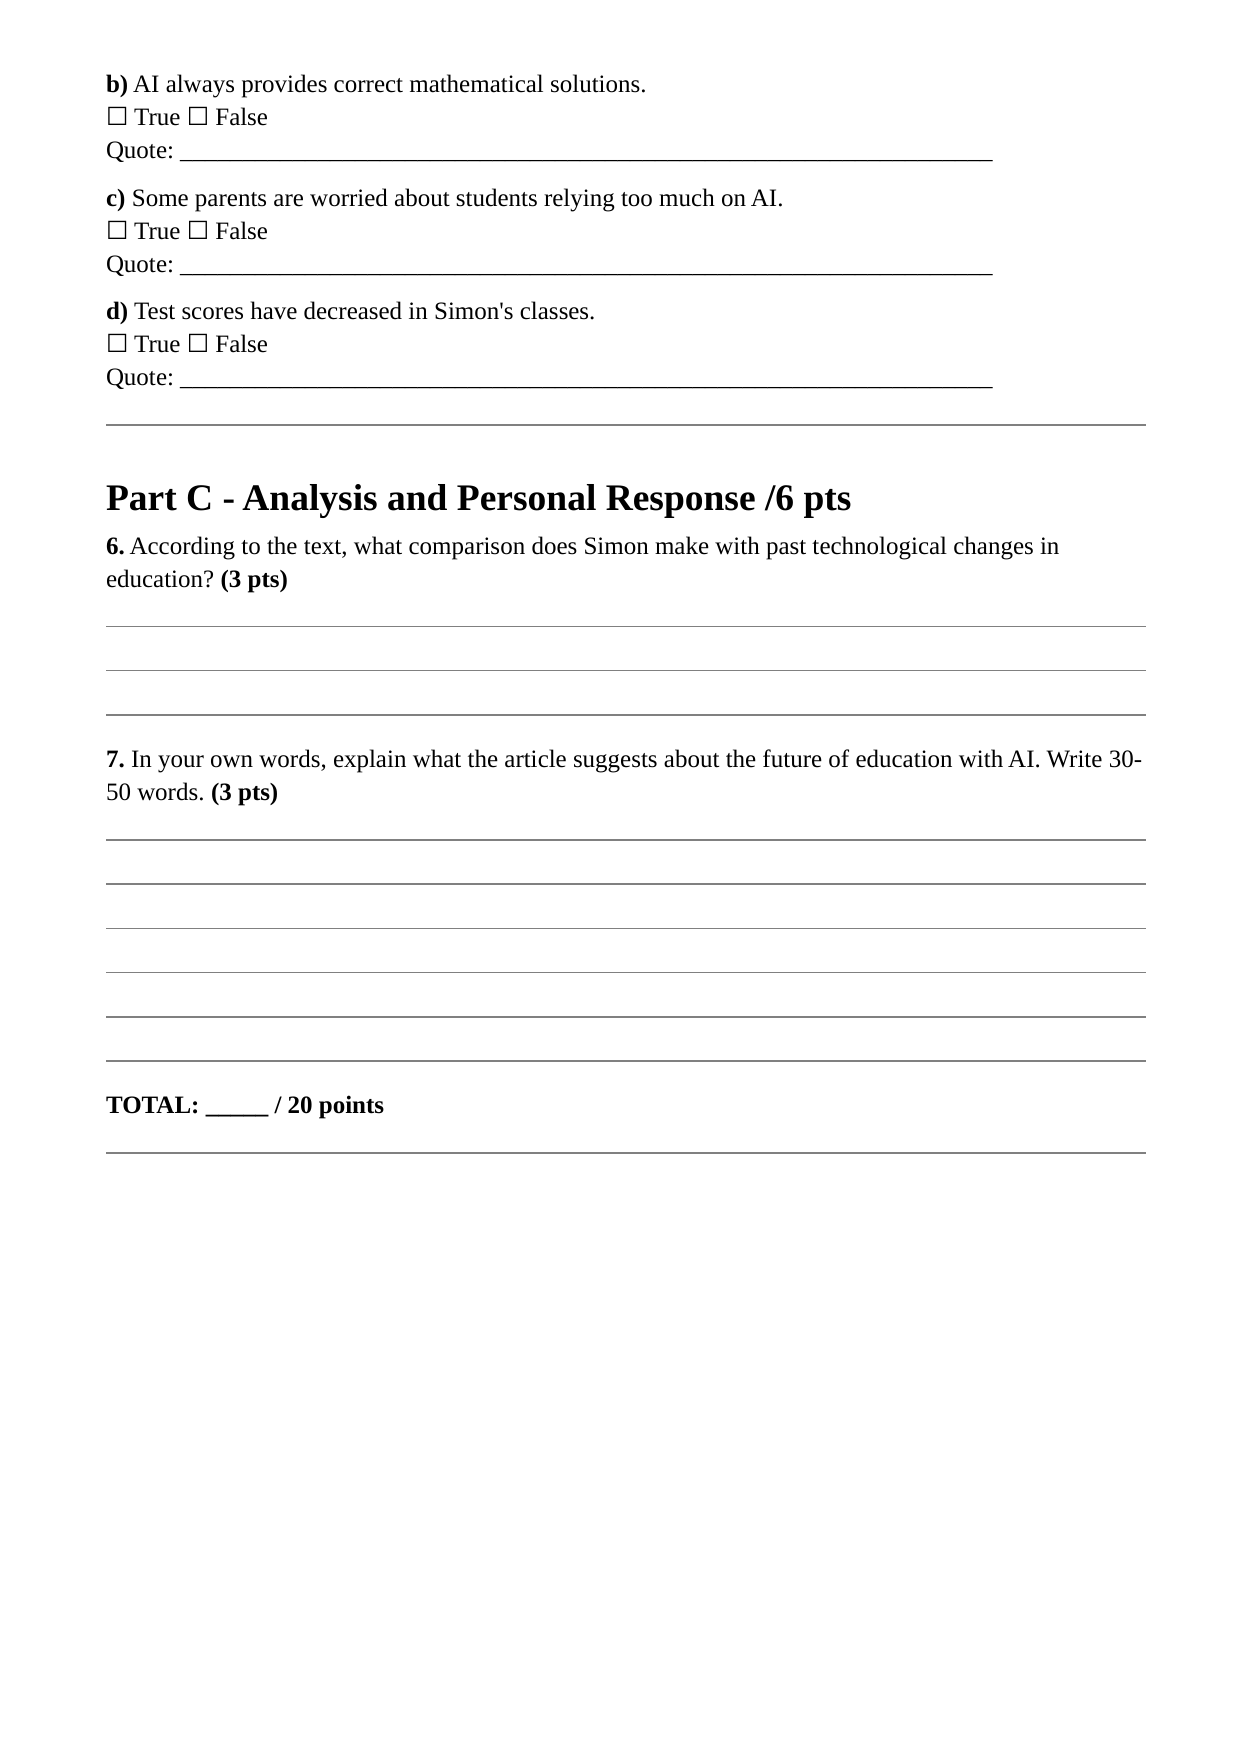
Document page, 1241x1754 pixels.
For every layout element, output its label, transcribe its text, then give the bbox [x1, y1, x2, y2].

subtitle Part C - Analysis and Personal Response /6 pts [106, 475, 1146, 518]
text TOTAL: _____ / 20 points [106, 1091, 1146, 1119]
text 7. In your own words, explain what the article suggests about the future of education with AI. Write 30-50 words. (3 pts) [106, 744, 1146, 806]
text 6. According to the text, what comparison does Simon make with past technological changes in education? (3 pts) [106, 531, 1146, 593]
text b) AI always provides correct mathematical solutions. ☐ True ☐ False Quote: _________________________________________________________________ [106, 69, 1146, 164]
text d) Test scores have decreased in Simon's classes. ☐ True ☐ False Quote: _________________________________________________________________ [106, 296, 1146, 391]
text c) Some parents are worried about students relying too much on AI. ☐ True ☐ False Quote: _________________________________________________________________ [106, 183, 1146, 278]
